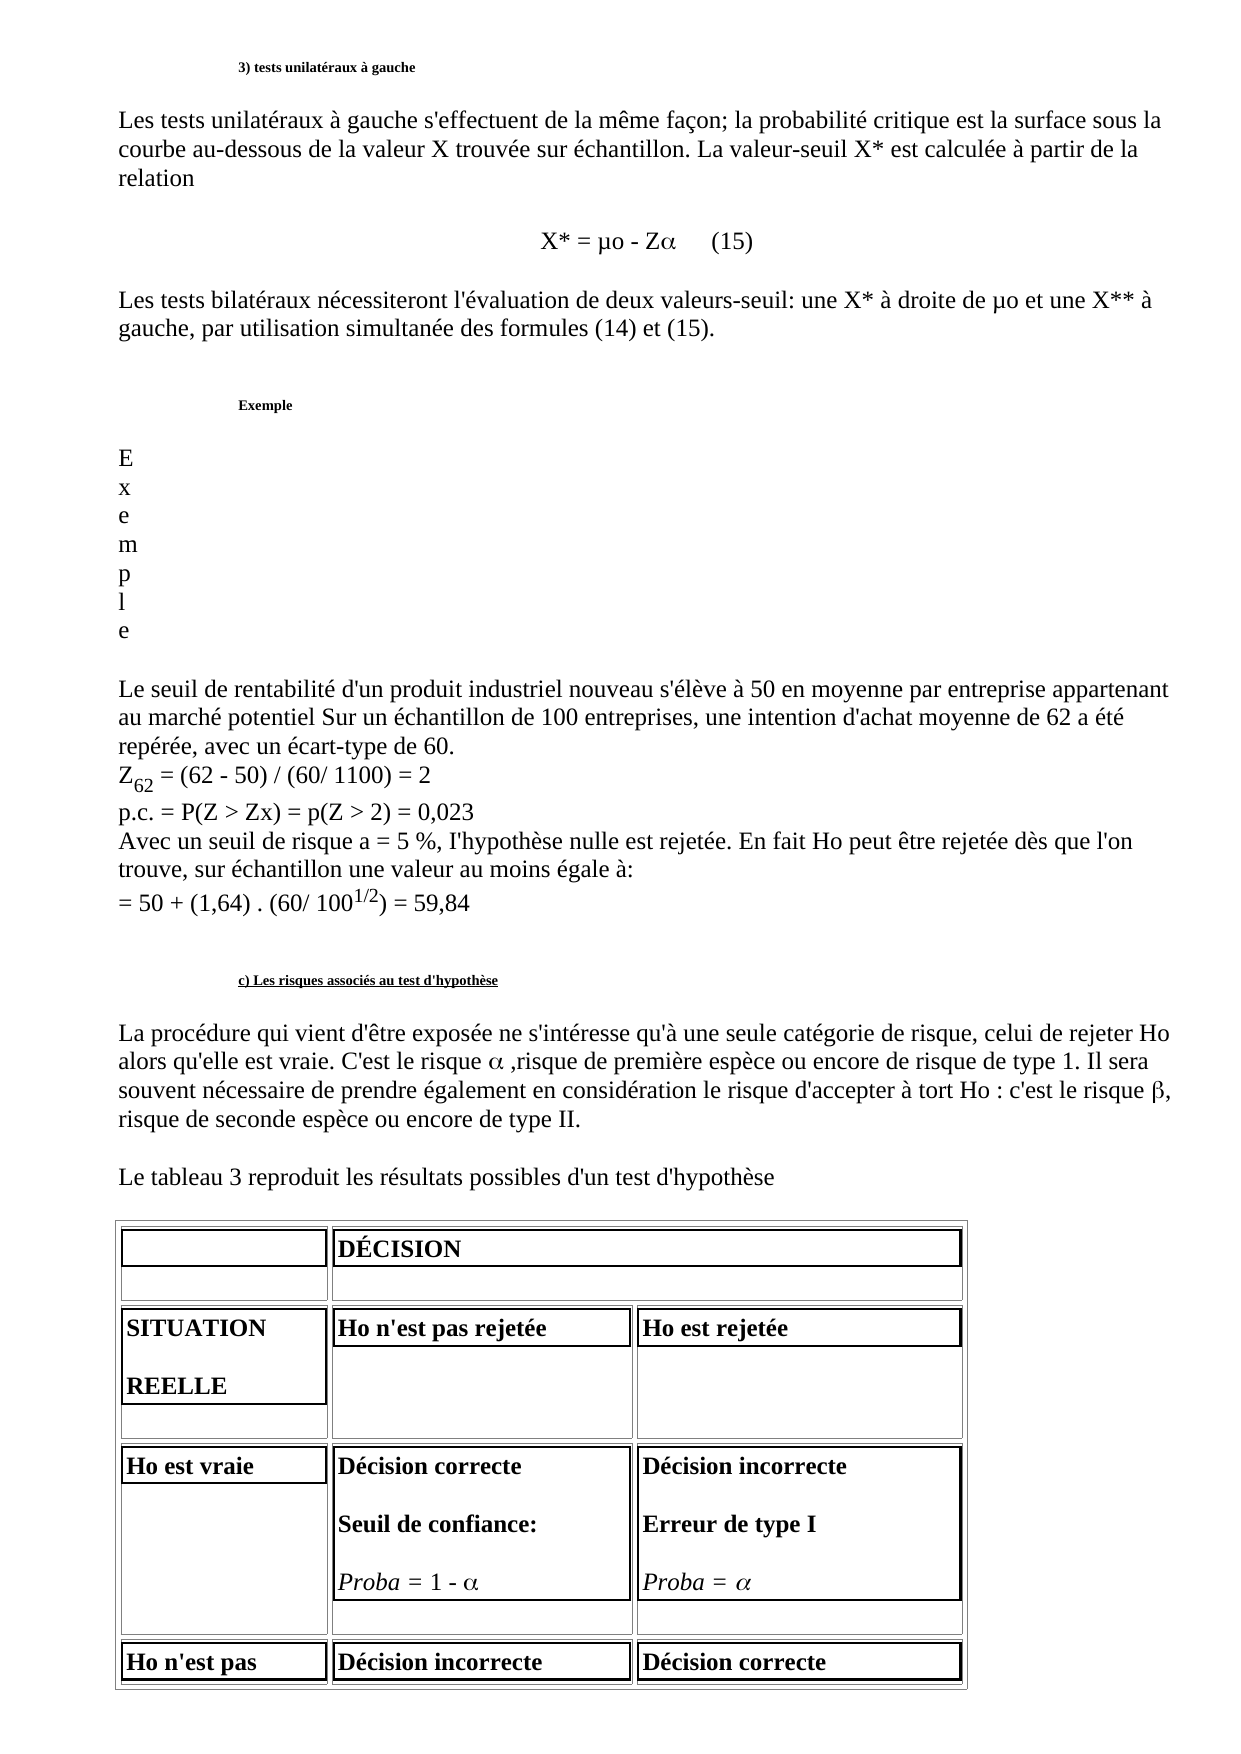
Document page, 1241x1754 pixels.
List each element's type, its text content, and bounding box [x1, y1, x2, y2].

text X* = µo - Za (15) [118, 221, 1181, 255]
subtitle Exemple [118, 397, 1181, 413]
table_cell Ho n'est pas [118, 1634, 330, 1683]
table_cell Décision incorrecte Erreur de type I Proba = a [634, 1438, 964, 1633]
table_cell Décision correcte [634, 1634, 964, 1683]
text Les tests unilatéraux à gauche s'effectuent de la même façon; la probabilité critique est la surface sous la courbe au-dessous de la valeur X trouvée sur échantillon. La valeur-seuil X* est calculée à partir de la relation [118, 105, 1181, 192]
table_cell Ho est rejetée [634, 1300, 964, 1437]
text Le seuil de rentabilité d'un produit industriel nouveau s'élève à 50 en moyenne par entreprise appartenant au marché potentiel Sur un échantillon de 100 entreprises, une intention d'achat moyenne de 62 a été repérée, avec un écart-type de 60. Z62 = (62 - 50) / (60/ 1100) = 2 p.c. = P(Z > Zx) = p(Z > 2) = 0,023 Avec un seuil de risque a = 5 %, I'hypothèse nulle est rejetée. En fait Ho peut être rejetée dès que l'on trouve, sur échantillon une valeur au moins égale à: = 50 + (1,64) . (60/ 1001/2) = 59,84 [118, 674, 1181, 917]
table_header DÉCISION [330, 1221, 964, 1300]
table_cell SITUATION REELLE [118, 1300, 330, 1437]
subtitle c) Les risques associés au test d'hypothèse [118, 971, 1181, 988]
table_header [122, 1267, 327, 1300]
table_cell Ho est vraie [118, 1438, 330, 1633]
table_cell Décision correcte Seuil de confiance: Proba = 1 - a [330, 1438, 634, 1633]
table_header [123, 1231, 325, 1265]
text La procédure qui vient d'être exposée ne s'intéresse qu'à une seule catégorie de risque, celui de rejeter Ho alors qu'elle est vraie. C'est le risque a ,risque de première espèce ou encore de risque de type 1. Il sera souvent nécessaire de prendre également en considération le risque d'accepter à tort Ho : c'est le risque b, risque de seconde espèce ou encore de type II. [118, 1018, 1181, 1133]
text E x e m p l e [118, 443, 1181, 644]
subtitle 3) tests unilatéraux à gauche [118, 59, 1181, 76]
table_cell Ho n'est pas rejetée [330, 1300, 634, 1437]
text Le tableau 3 reproduit les résultats possibles d'un test d'hypothèse [118, 1162, 1181, 1191]
table_cell Décision incorrecte [330, 1634, 634, 1683]
text Les tests bilatéraux nécessiteront l'évaluation de deux valeurs-seuil: une X* à droite de µo et une X** à gauche, par utilisation simultanée des formules (14) et (15). [118, 285, 1181, 342]
table_header [118, 1221, 330, 1300]
